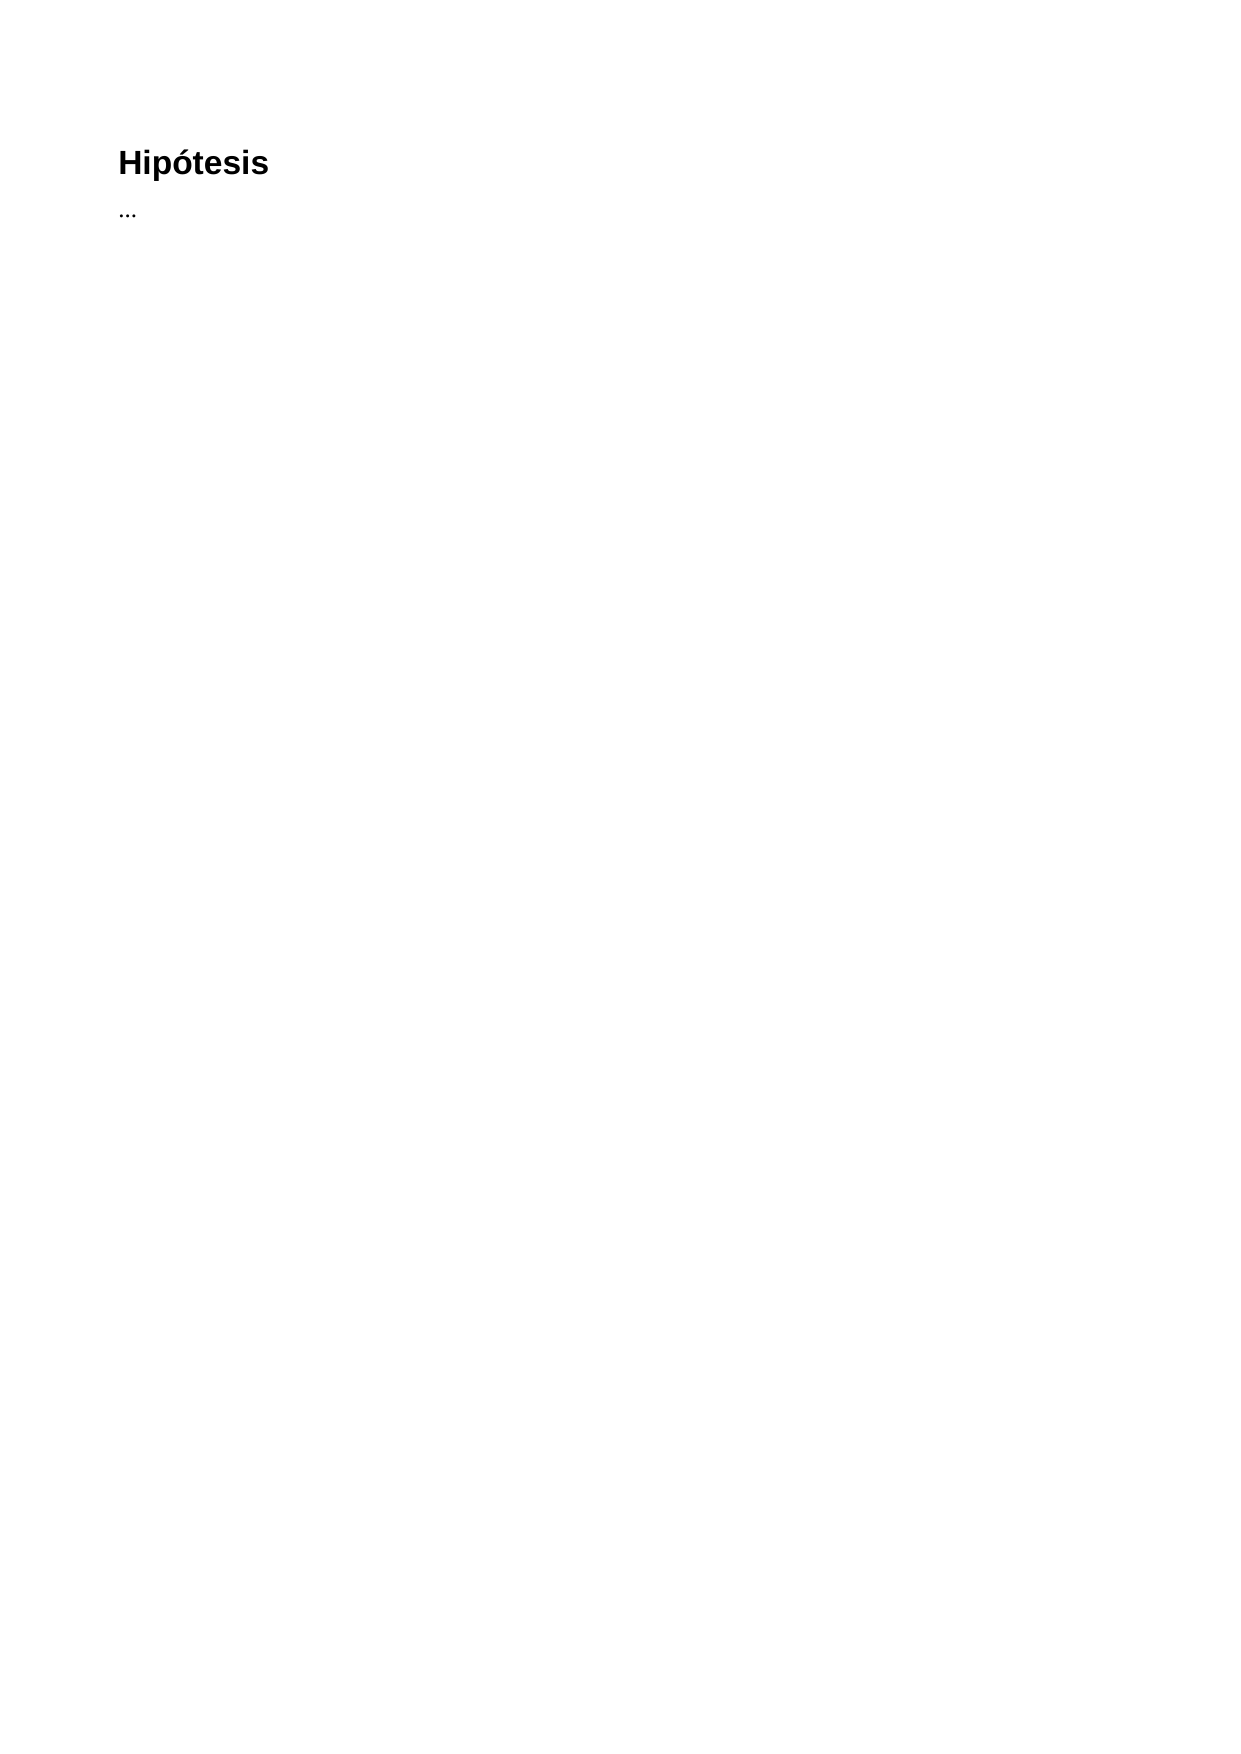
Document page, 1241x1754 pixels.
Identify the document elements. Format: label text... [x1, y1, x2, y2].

text ... [118, 194, 1122, 223]
subtitle Hipótesis [118, 143, 1122, 182]
